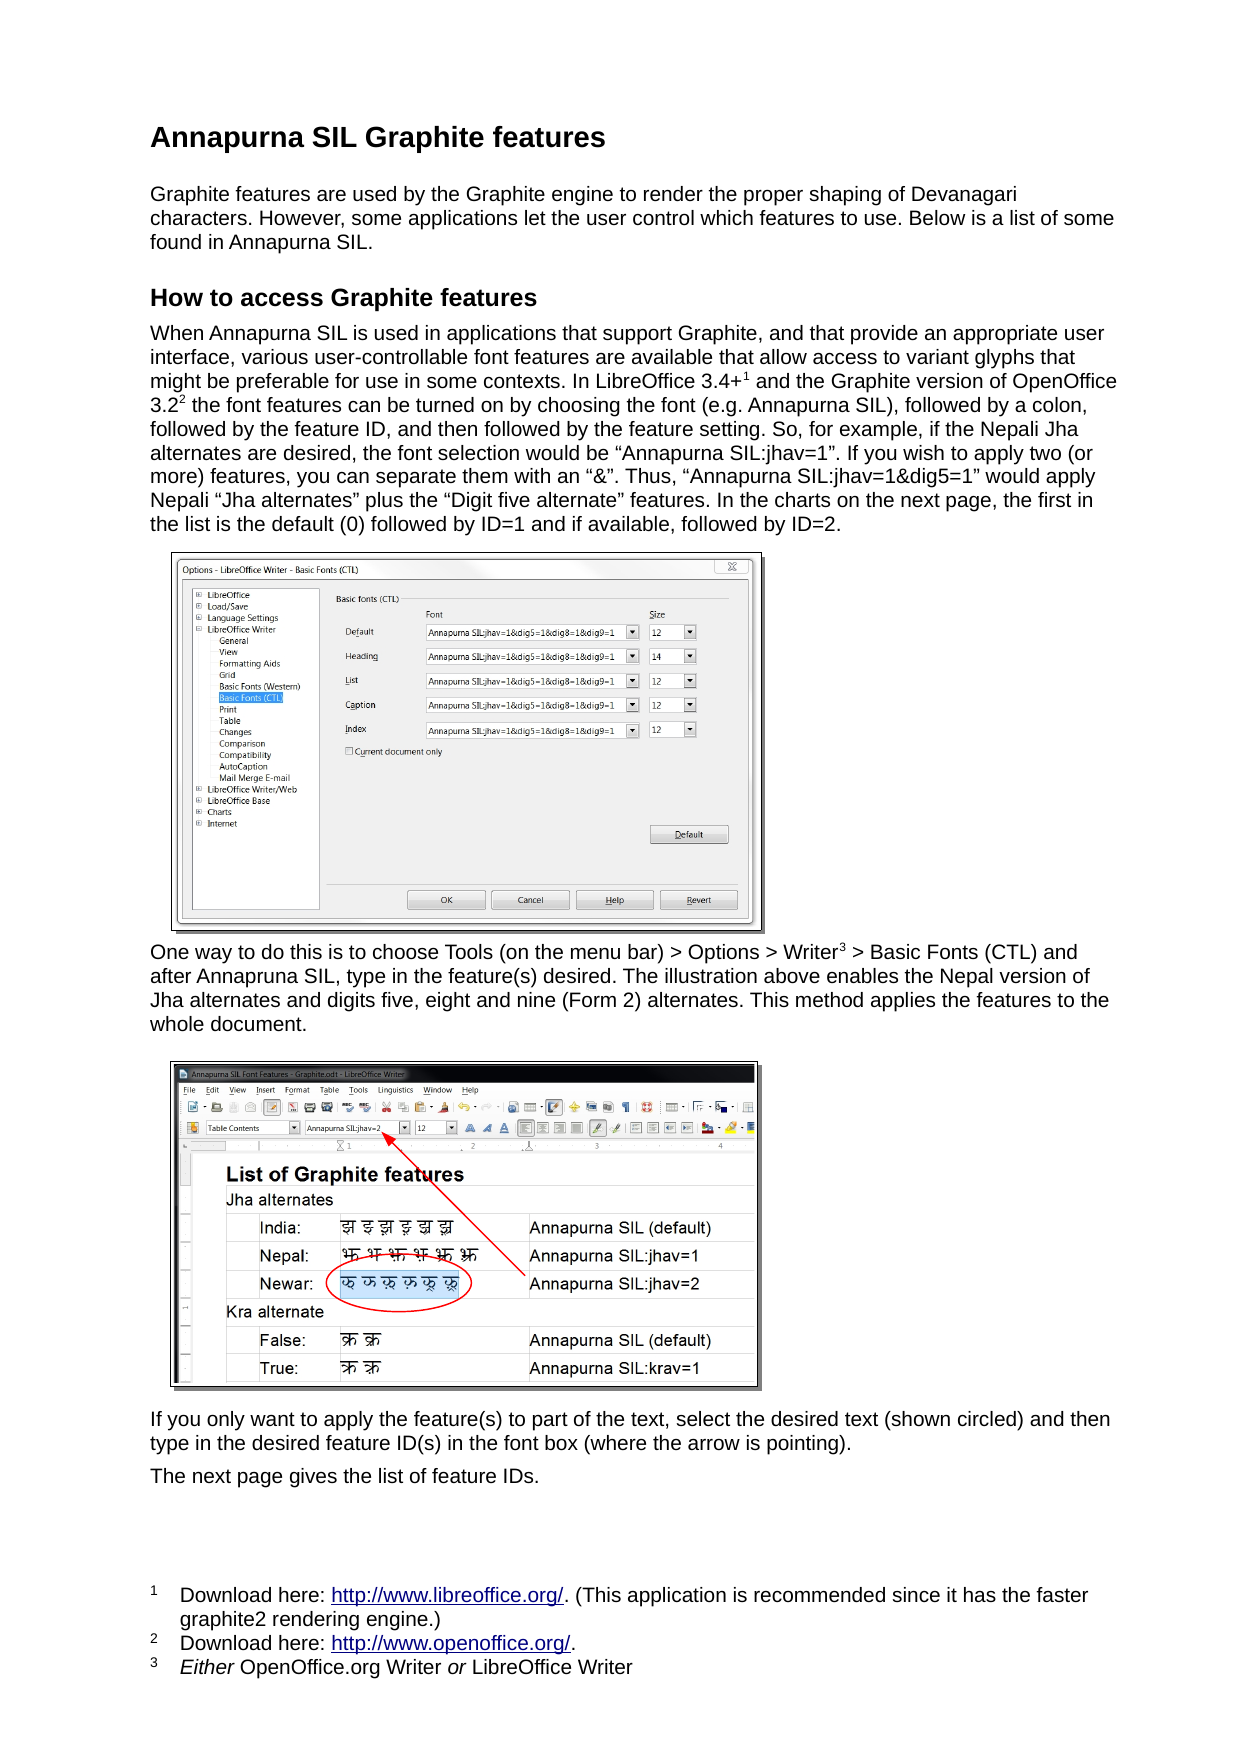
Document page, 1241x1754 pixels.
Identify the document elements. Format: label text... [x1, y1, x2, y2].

picture [173, 1064, 755, 1383]
text Annapurna SIL Graphite features [150, 120, 1121, 153]
text Download here: http://www.openoffice.org/. [150, 1631, 1121, 1654]
text When Annapurna SIL is used in applications that support Graphite, and that provide an appropriate user interface, various user-controllable font features are available that allow access to variant glyphs that might be preferable for use in some contexts. In LibreOffice 3.4+ and the Graphite version of OpenOffice 3.2 the font features can be turned on by choosing the font (e.g. Annapurna SIL), followed by a colon, followed by the feature ID, and then followed by the feature setting. So, for example, if the Nepali Jha alternates are desired, the font selection would be “Annapurna SIL:jhav=1”. If you wish to apply two (or more) features, you can separate them with an “&”. Thus, “Annapurna SIL:jhav=1&dig5=1” would apply Nepali “Jha alternates” plus the “Digit five alternate” features. In the charts on the next page, the first in the list is the default (0) followed by ID=1 and if available, followed by ID=2. [150, 321, 1121, 536]
text Either OpenOffice.org Writer or LibreOffice Writer [150, 1654, 1121, 1678]
picture [174, 555, 758, 927]
text Graphite features are used by the Graphite engine to render the proper shaping of Devanagari characters. However, some applications let the user control which features to use. Below is a list of some found in Annapurna SIL. [150, 182, 1121, 254]
text If you only want to apply the feature(s) to part of the text, select the desired text (shown circled) and then type in the desired feature ID(s) in the font box (where the arrow is pointing). [150, 1407, 1121, 1455]
text How to access Graphite features [150, 254, 1121, 312]
text One way to do this is to choose Tools (on the menu bar) > Options > Writer > Basic Fonts (CTL) and after Annapruna SIL, type in the feature(s) desired. The illustration above enables the Nepal version of Jha alternates and digits five, eight and nine (Form 2) alternates. This method applies the features to the whole document. [150, 940, 1121, 1036]
text The next page gives the list of feature IDs. [150, 1464, 1121, 1488]
text Download here: http://www.libreoffice.org/. (This application is recommended since it has the faster graphite2 rendering engine.) [150, 1583, 1121, 1631]
